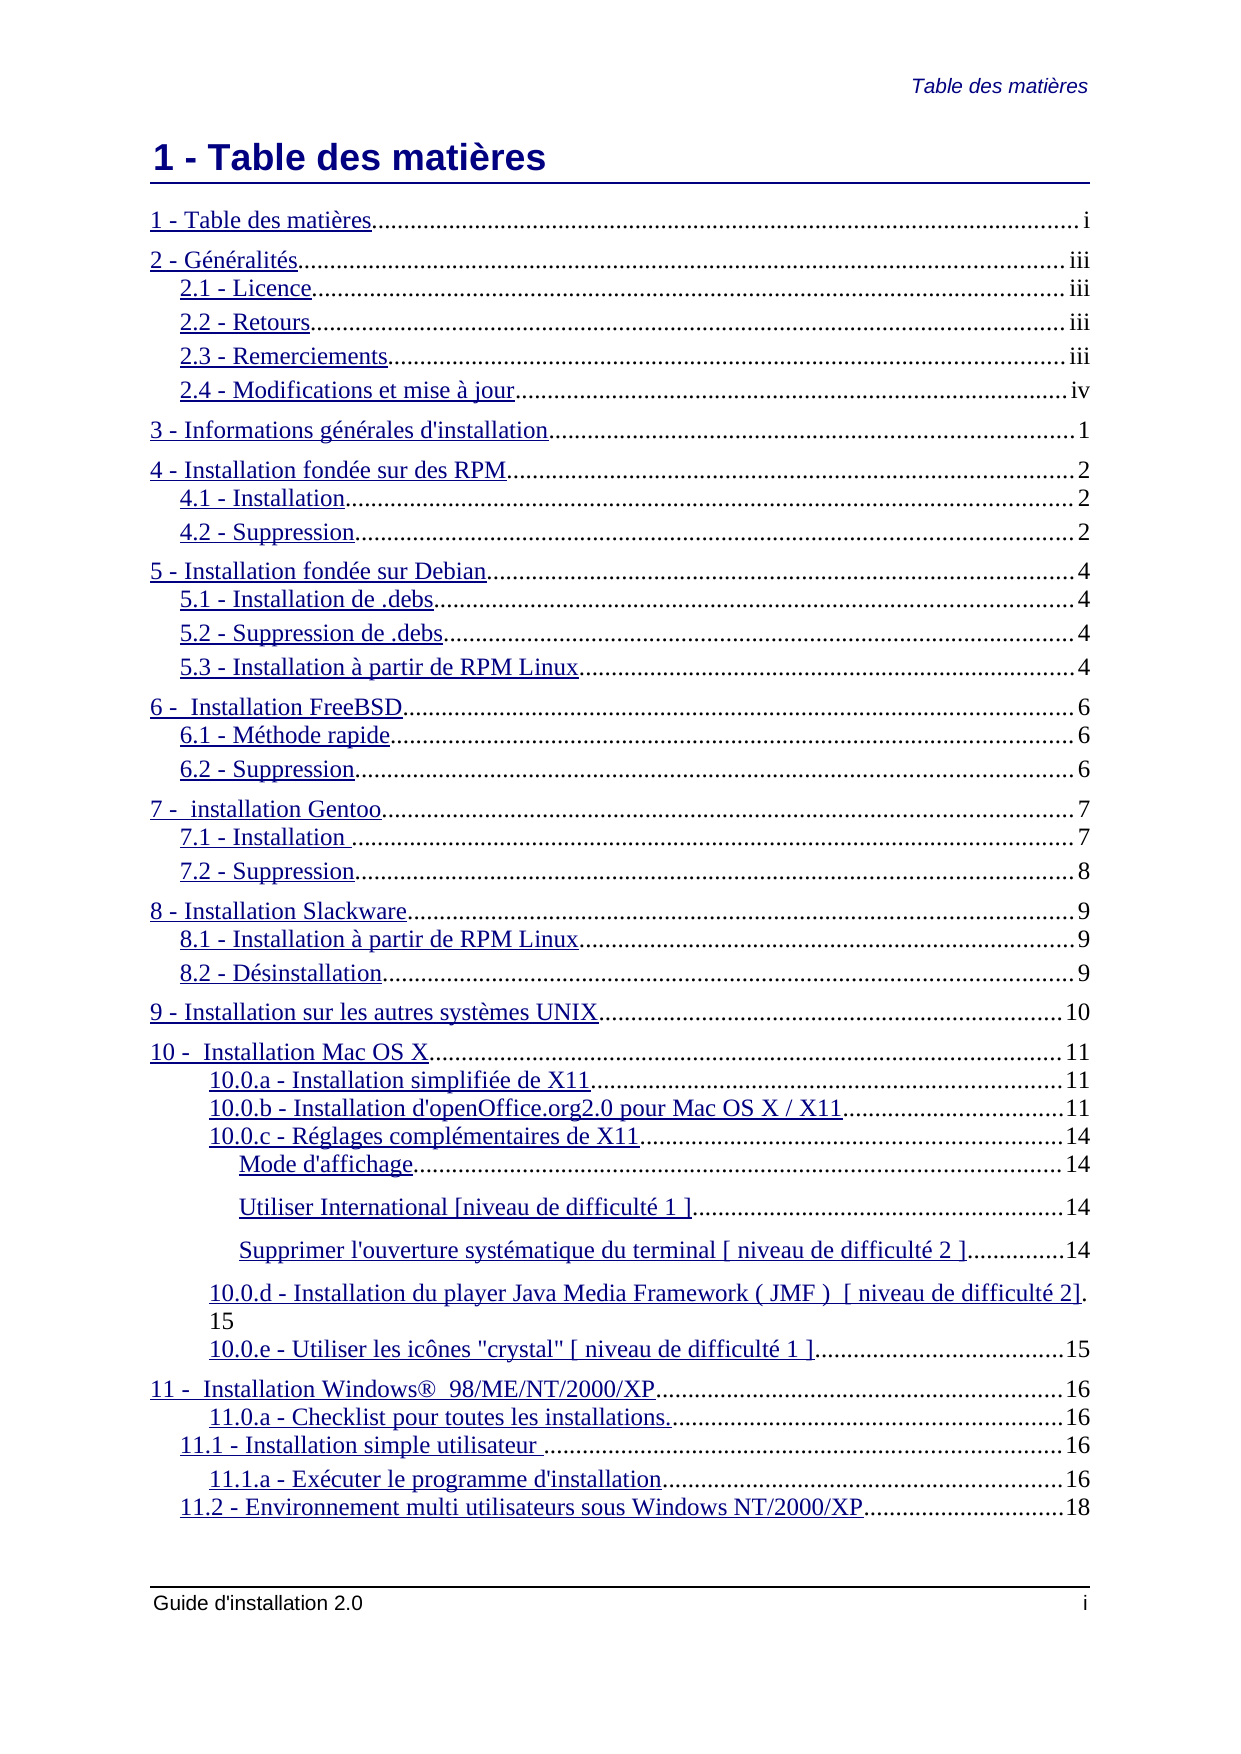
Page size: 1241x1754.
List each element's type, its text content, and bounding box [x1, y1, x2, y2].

text 8.1 - Installation à partir de RPM Linux 9 [179, 924, 1090, 953]
text 5.3 - Installation à partir de RPM Linux 4 [179, 653, 1090, 681]
text 2.1 - Licence iii [179, 274, 1090, 302]
text 4 - Installation fondée sur des RPM 2 [150, 456, 1090, 483]
text 10 - Installation Mac OS X 11 [150, 1038, 1090, 1066]
text 11.2 - Environnement multi utilisateurs sous Windows NT/2000/XP 18 [179, 1492, 1090, 1521]
subtitle Table des matières [150, 134, 1090, 182]
text 10.0.c - Réglages complémentaires de X11 14 [209, 1122, 1090, 1150]
text 5.1 - Installation de .debs 4 [179, 585, 1090, 613]
text Mode d'affichage 14 [238, 1150, 1090, 1178]
text 4.1 - Installation 2 [179, 483, 1090, 512]
text Supprimer l'ouverture systématique du terminal [ niveau de difficulté 2 ] 14 [238, 1236, 1090, 1264]
text Utiliser International [niveau de difficulté 1 ] 14 [238, 1193, 1090, 1221]
text 10.0.d - Installation du player Java Media Framework ( JMF ) [ niveau de difficulté 2] 15 [209, 1279, 1090, 1335]
text 6.1 - Méthode rapide 6 [179, 721, 1090, 749]
text 3 - Informations générales d'installation 1 [150, 416, 1090, 444]
text 2.3 - Remerciements iii [179, 342, 1090, 370]
text 1 - Table des matières i [150, 206, 1090, 234]
text 8 - Installation Slackware 9 [150, 897, 1090, 924]
text 10.0.a - Installation simplifiée de X11 11 [209, 1066, 1090, 1094]
text 7 - installation Gentoo 7 [150, 795, 1090, 823]
text 11.1 - Installation simple utilisateur 16 [179, 1431, 1090, 1458]
text 7.1 - Installation 7 [179, 823, 1090, 851]
text 2.4 - Modifications et mise à jour iv [179, 376, 1090, 404]
text 11 - Installation Windows® 98/ME/NT/2000/XP 16 [150, 1374, 1090, 1402]
text 9 - Installation sur les autres systèmes UNIX 10 [150, 998, 1090, 1026]
text 10.0.e - Utiliser les icônes "crystal" [ niveau de difficulté 1 ] 15 [209, 1335, 1090, 1363]
text 6.2 - Suppression 6 [179, 755, 1090, 783]
text 10.0.b - Installation d'openOffice.org2.0 pour Mac OS X / X11 11 [209, 1094, 1090, 1122]
text 5.2 - Suppression de .debs 4 [179, 619, 1090, 647]
text 11.1.a - Exécuter le programme d'installation 16 [209, 1464, 1090, 1492]
text 6 - Installation FreeBSD 6 [150, 693, 1090, 721]
text 8.2 - Désinstallation 9 [179, 958, 1090, 987]
text 11.0.a - Checklist pour toutes les installations. 16 [209, 1402, 1090, 1431]
text 7.2 - Suppression 8 [179, 857, 1090, 885]
text 2.2 - Retours iii [179, 308, 1090, 336]
text 4.2 - Suppression 2 [179, 517, 1090, 546]
text 2 - Généralités iii [150, 246, 1090, 274]
text 5 - Installation fondée sur Debian 4 [150, 557, 1090, 585]
